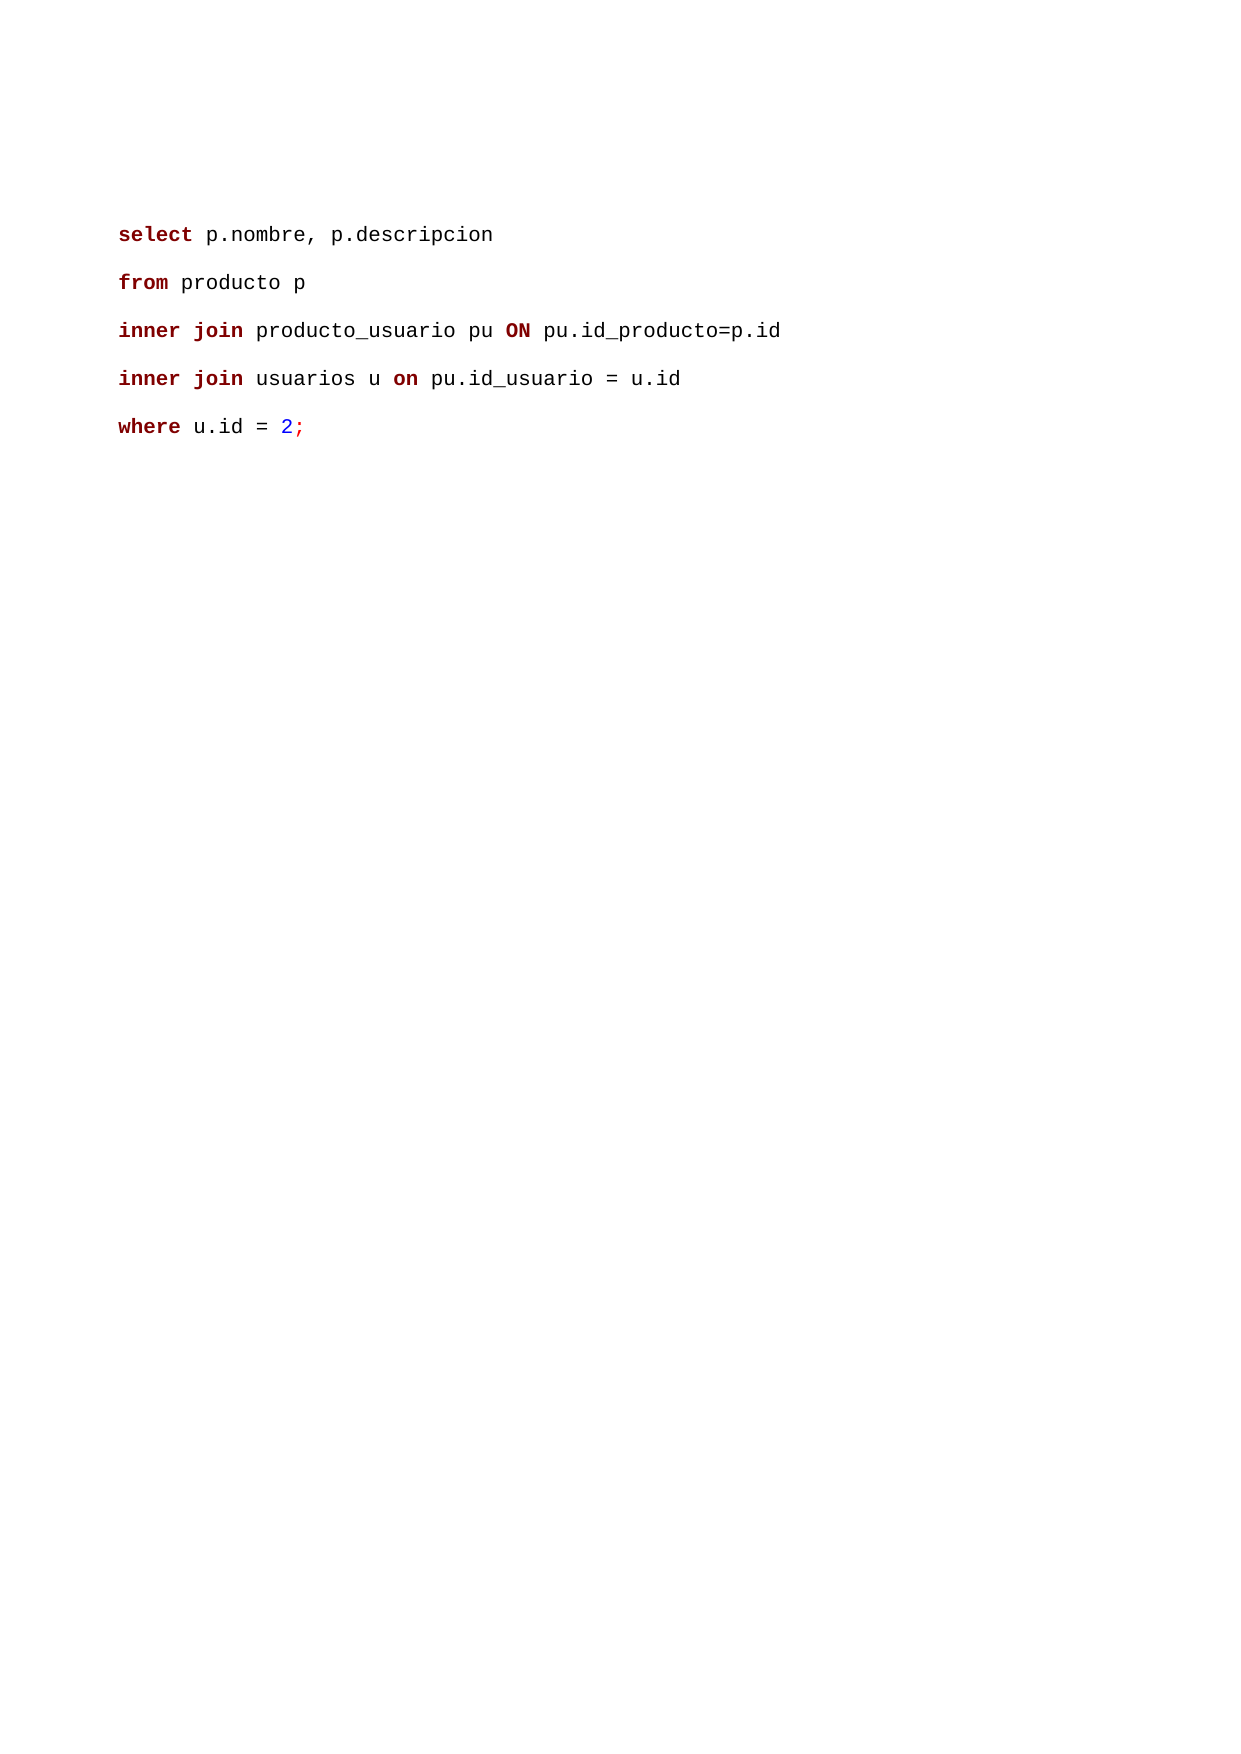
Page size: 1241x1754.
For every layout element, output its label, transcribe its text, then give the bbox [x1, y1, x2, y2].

text select p.nombre, p.descripcion [118, 224, 1122, 248]
text inner join usuarios u on pu.id_usuario = u.id [118, 368, 1122, 392]
text where u.id = 2; [118, 416, 1122, 440]
text from producto p [118, 272, 1122, 296]
text inner join producto_usuario pu ON pu.id_producto=p.id [118, 320, 1122, 344]
